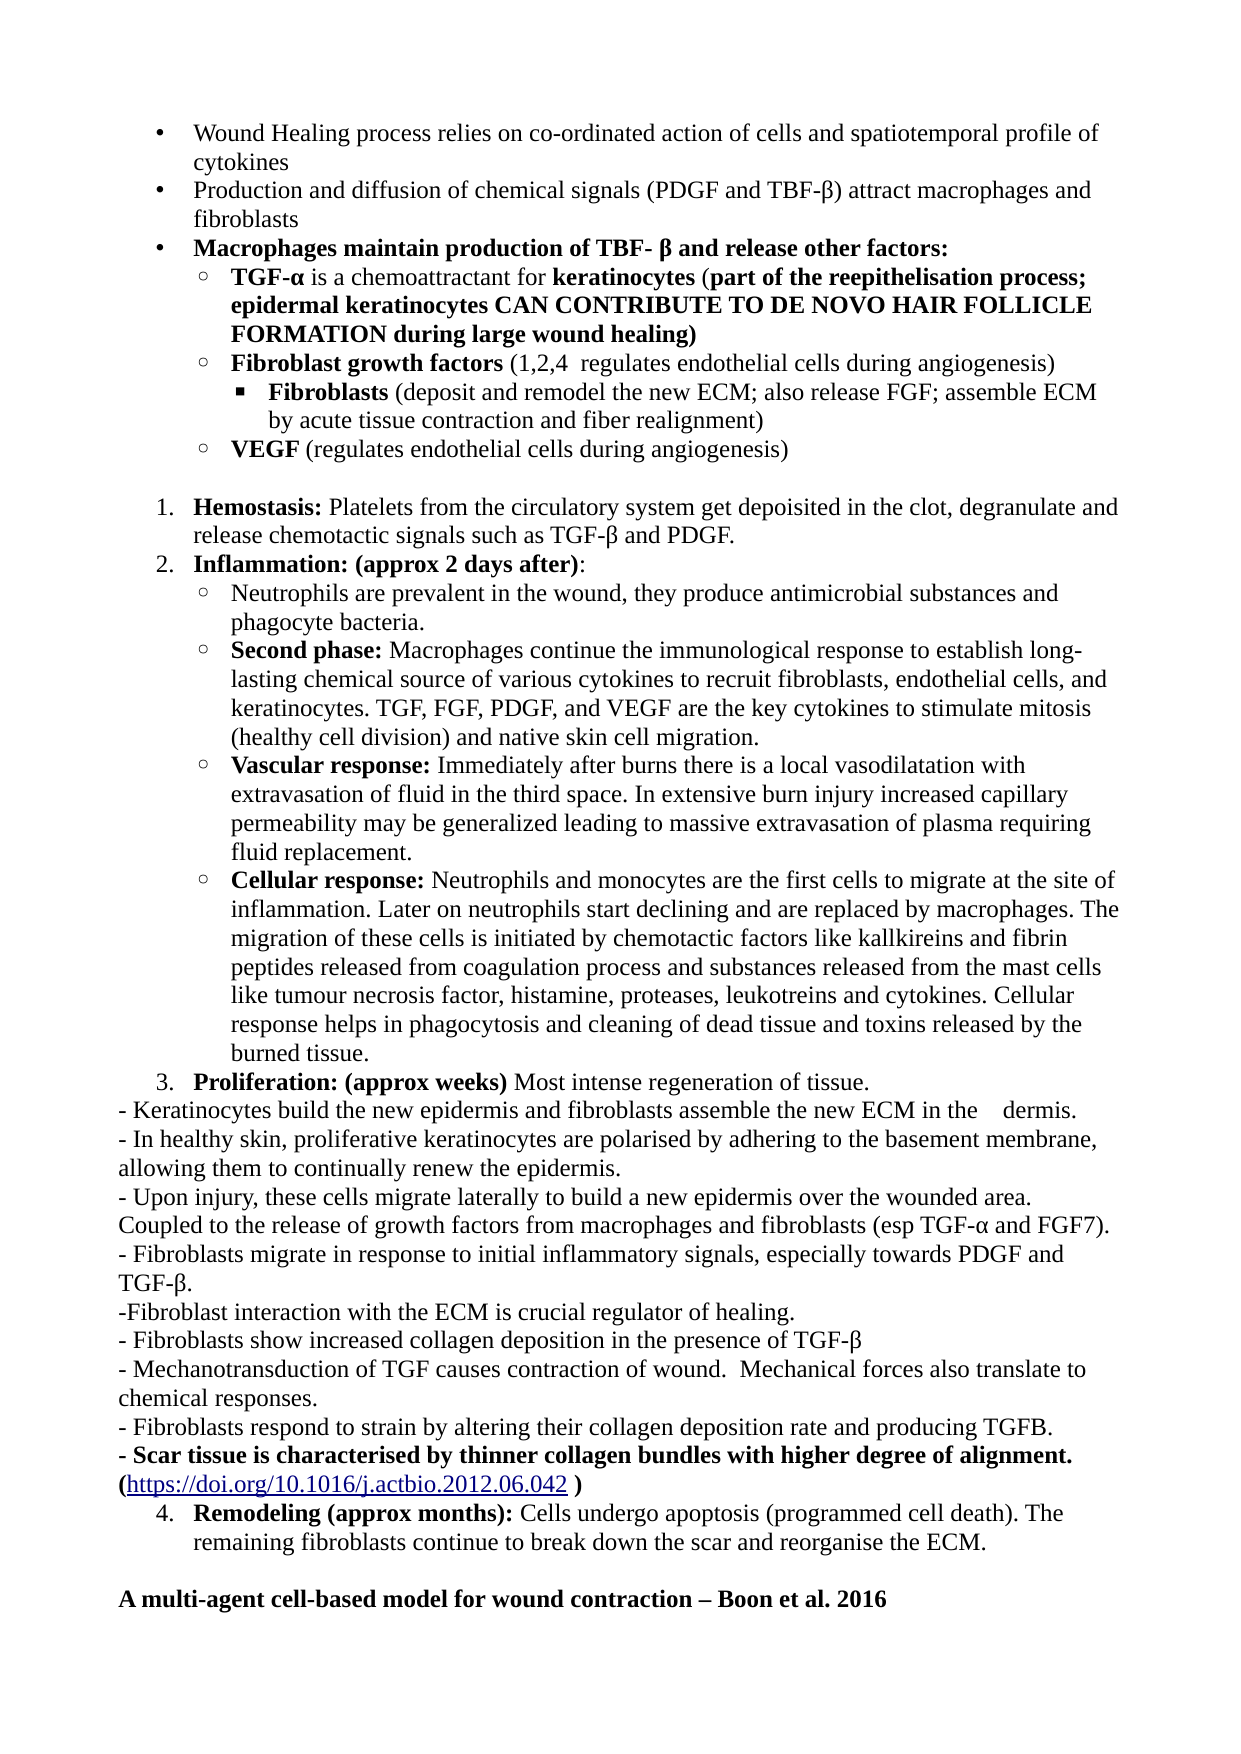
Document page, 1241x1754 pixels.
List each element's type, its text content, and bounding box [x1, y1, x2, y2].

list Fibroblast growth factors (1,2,4 regulates endothelial cells during angiogenesis) [193, 348, 1122, 377]
list Neutrophils are prevalent in the wound, they produce antimicrobial substances and phagocyte bacteria. [193, 578, 1122, 636]
list Hemostasis: Platelets from the circulatory system get depoisited in the clot, degranulate and release chemotactic signals such as TGF-β and PDGF. [156, 492, 1122, 549]
list Macrophages maintain production of TBF- β and release other factors: [156, 233, 1122, 262]
text - In healthy skin, proliferative keratinocytes are polarised by adhering to the basement membrane, allowing them to continually renew the epidermis. [118, 1124, 1122, 1182]
text - Mechanotransduction of TGF causes contraction of wound. Mechanical forces also translate to chemical responses. [118, 1354, 1122, 1412]
list Vascular response: Immediately after burns there is a local vasodilatation with extravasation of fluid in the third space. In extensive burn injury increased capillary permeability may be generalized leading to massive extravasation of plasma requiring fluid replacement. [193, 751, 1122, 866]
text A multi-agent cell-based model for wound contraction – Boon et al. 2016 [118, 1584, 1122, 1613]
list Fibroblasts (deposit and remodel the new ECM; also release FGF; assemble ECM by acute tissue contraction and fiber realignment) [231, 377, 1122, 434]
list Second phase: Macrophages continue the immunological response to establish long-lasting chemical source of various cytokines to recruit fibroblasts, endothelial cells, and keratinocytes. TGF, FGF, PDGF, and VEGF are the key cytokines to stimulate mitosis (healthy cell division) and native skin cell migration. [193, 636, 1122, 751]
list VEGF (regulates endothelial cells during angiogenesis) [193, 434, 1122, 463]
text - Fibroblasts respond to strain by altering their collagen deposition rate and producing TGFB. [118, 1412, 1122, 1441]
text - Keratinocytes build the new epidermis and fibroblasts assemble the new ECM in the dermis. [118, 1096, 1122, 1124]
text - Scar tissue is characterised by thinner collagen bundles with higher degree of alignment. (https://doi.org/10.1016/j.actbio.2012.06.042 ) [118, 1441, 1122, 1498]
list Remodeling (approx months): Cells undergo apoptosis (programmed cell death). The remaining fibroblasts continue to break down the scar and reorganise the ECM. [156, 1498, 1122, 1556]
list Production and diffusion of chemical signals (PDGF and TBF-β) attract macrophages and fibroblasts [156, 176, 1122, 233]
list Proliferation: (approx weeks) Most intense regeneration of tissue. [156, 1067, 1122, 1096]
list Inflammation: (approx 2 days after): [156, 549, 1122, 578]
text -Fibroblast interaction with the ECM is crucial regulator of healing. [118, 1297, 1122, 1326]
text - Fibroblasts migrate in response to initial inflammatory signals, especially towards PDGF and TGF-β. [118, 1239, 1122, 1297]
text - Upon injury, these cells migrate laterally to build a new epidermis over the wounded area. Coupled to the release of growth factors from macrophages and fibroblasts (esp TGF-α and FGF7). [118, 1182, 1122, 1239]
text - Fibroblasts show increased collagen deposition in the presence of TGF-β [118, 1326, 1122, 1354]
list Cellular response: Neutrophils and monocytes are the first cells to migrate at the site of inflammation. Later on neutrophils start declining and are replaced by macrophages. The migration of these cells is initiated by chemotactic factors like kallkireins and fibrin peptides released from coagulation process and substances released from the mast cells like tumour necrosis factor, histamine, proteases, leukotreins and cytokines. Cellular response helps in phagocytosis and cleaning of dead tissue and toxins released by the burned tissue. [193, 866, 1122, 1067]
list Wound Healing process relies on co-ordinated action of cells and spatiotemporal profile of cytokines [156, 118, 1122, 176]
list TGF-α is a chemoattractant for keratinocytes (part of the reepithelisation process; epidermal keratinocytes CAN CONTRIBUTE TO DE NOVO HAIR FOLLICLE FORMATION during large wound healing) [193, 262, 1122, 348]
